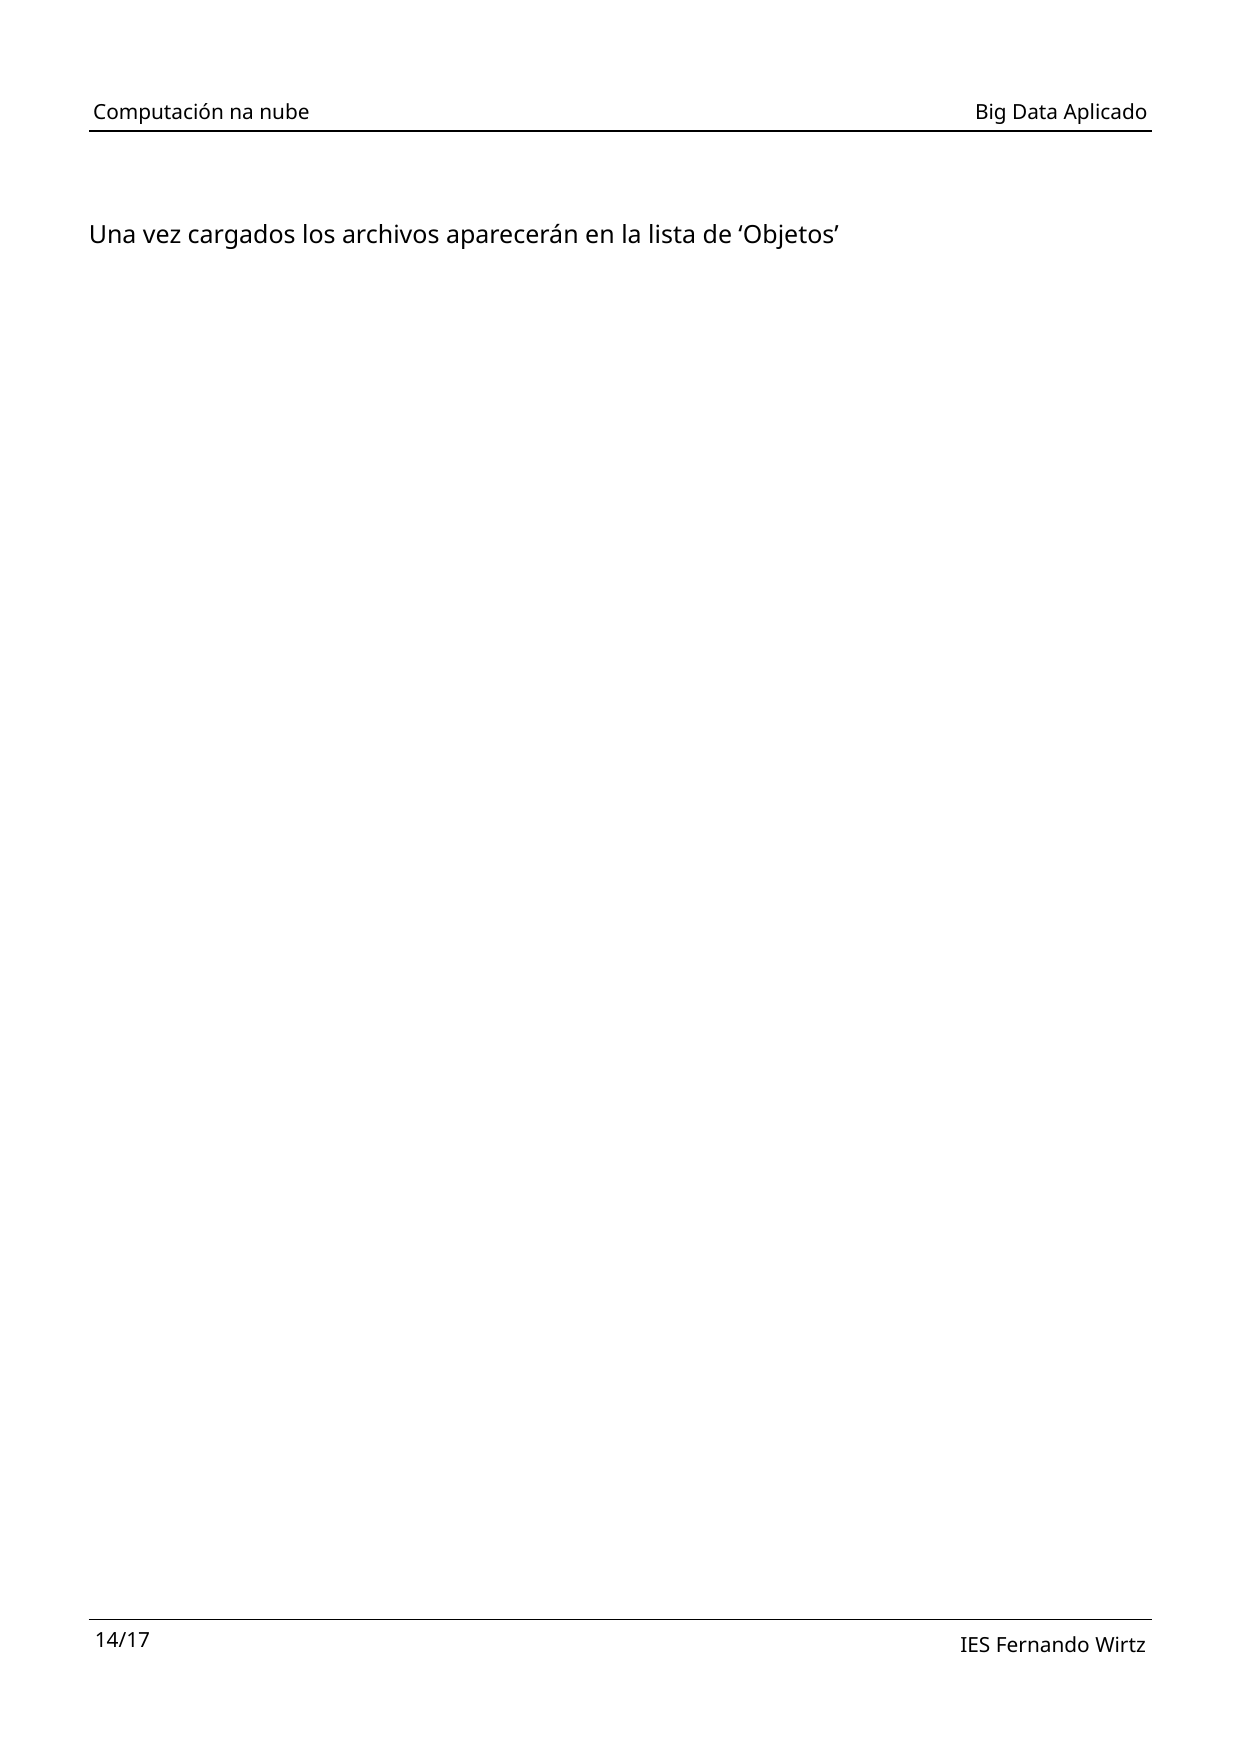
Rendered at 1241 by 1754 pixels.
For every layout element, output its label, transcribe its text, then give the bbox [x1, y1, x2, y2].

text Una vez cargados los archivos aparecerán en la lista de ‘Objetos’ [88, 217, 1152, 251]
